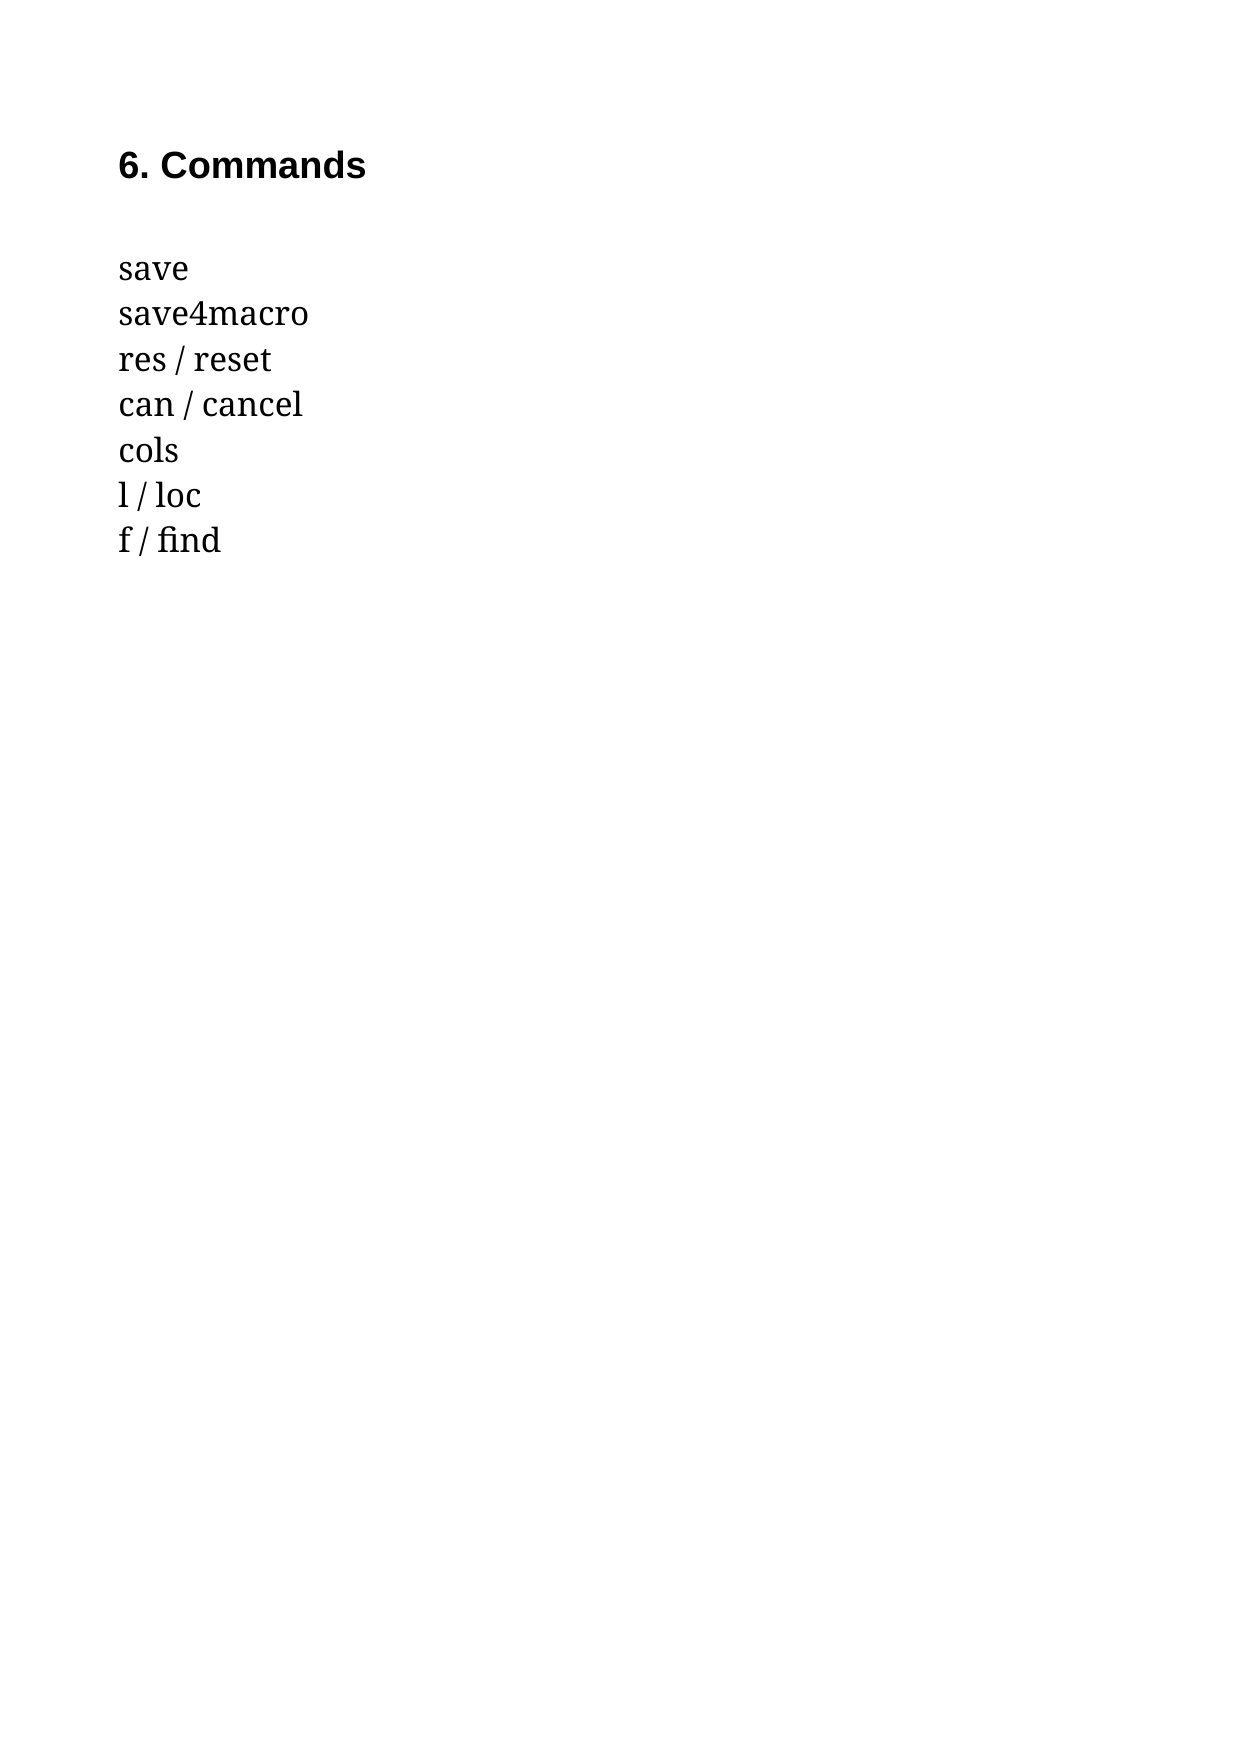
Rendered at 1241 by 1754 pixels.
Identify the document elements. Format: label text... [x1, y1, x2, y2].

text save [118, 245, 1122, 290]
text save4macro [118, 290, 1122, 336]
text can / cancel [118, 381, 1122, 426]
text res / reset [118, 336, 1122, 381]
subtitle 6. Commands [118, 143, 1122, 187]
text f / find [118, 517, 1122, 563]
text cols [118, 426, 1122, 472]
text l / loc [118, 472, 1122, 517]
